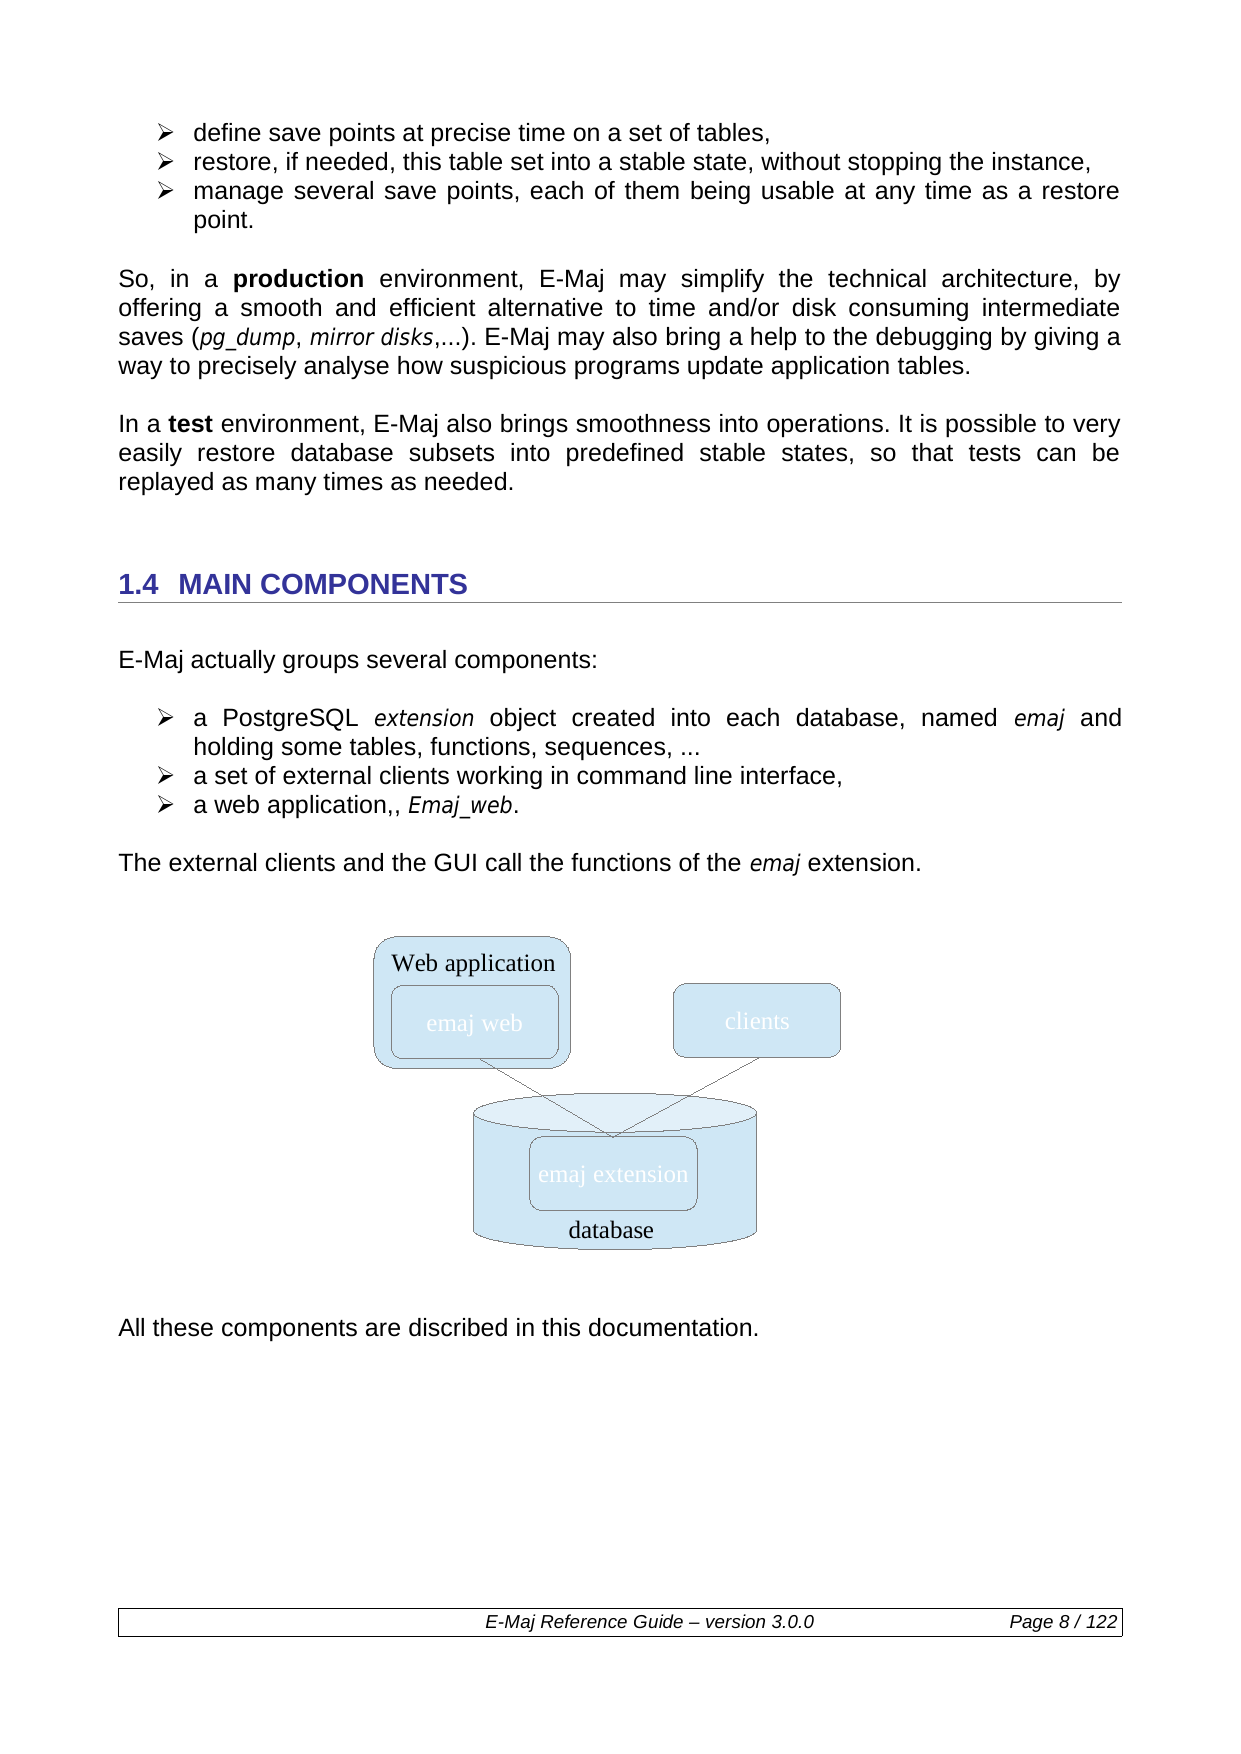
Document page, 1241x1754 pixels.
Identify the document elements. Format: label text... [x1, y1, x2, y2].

list a set of external clients working in command line interface, [156, 761, 1122, 790]
text All these components are discribed in this documentation. [118, 1313, 1122, 1342]
text The external clients and the GUI call the functions of the emaj extension. [118, 848, 1122, 877]
text In a test environment, E-Maj also brings smoothness into operations. It is possible to very easily restore database subsets into predefined stable states, so that tests can be replayed as many times as needed. [118, 409, 1122, 496]
subtitle Main components [118, 567, 1122, 602]
list define save points at precise time on a set of tables, [156, 118, 1122, 147]
list restore, if needed, this table set into a stable state, without stopping the instance, [156, 147, 1122, 176]
text E-Maj actually groups several components: [118, 645, 1122, 674]
list a PostgreSQL extension object created into each database, named emaj and holding some tables, functions, sequences, ... [156, 703, 1122, 761]
list a web application,, Emaj_web. [156, 790, 1122, 819]
text So, in a production environment, E-Maj may simplify the technical architecture, by offering a smooth and efficient alternative to time and/or disk consuming intermediate saves (pg_dump, mirror disks,...). E-Maj may also bring a help to the debugging by giving a way to precisely analyse how suspicious programs update application tables. [118, 263, 1122, 380]
list manage several save points, each of them being usable at any time as a restore point. [156, 176, 1122, 234]
